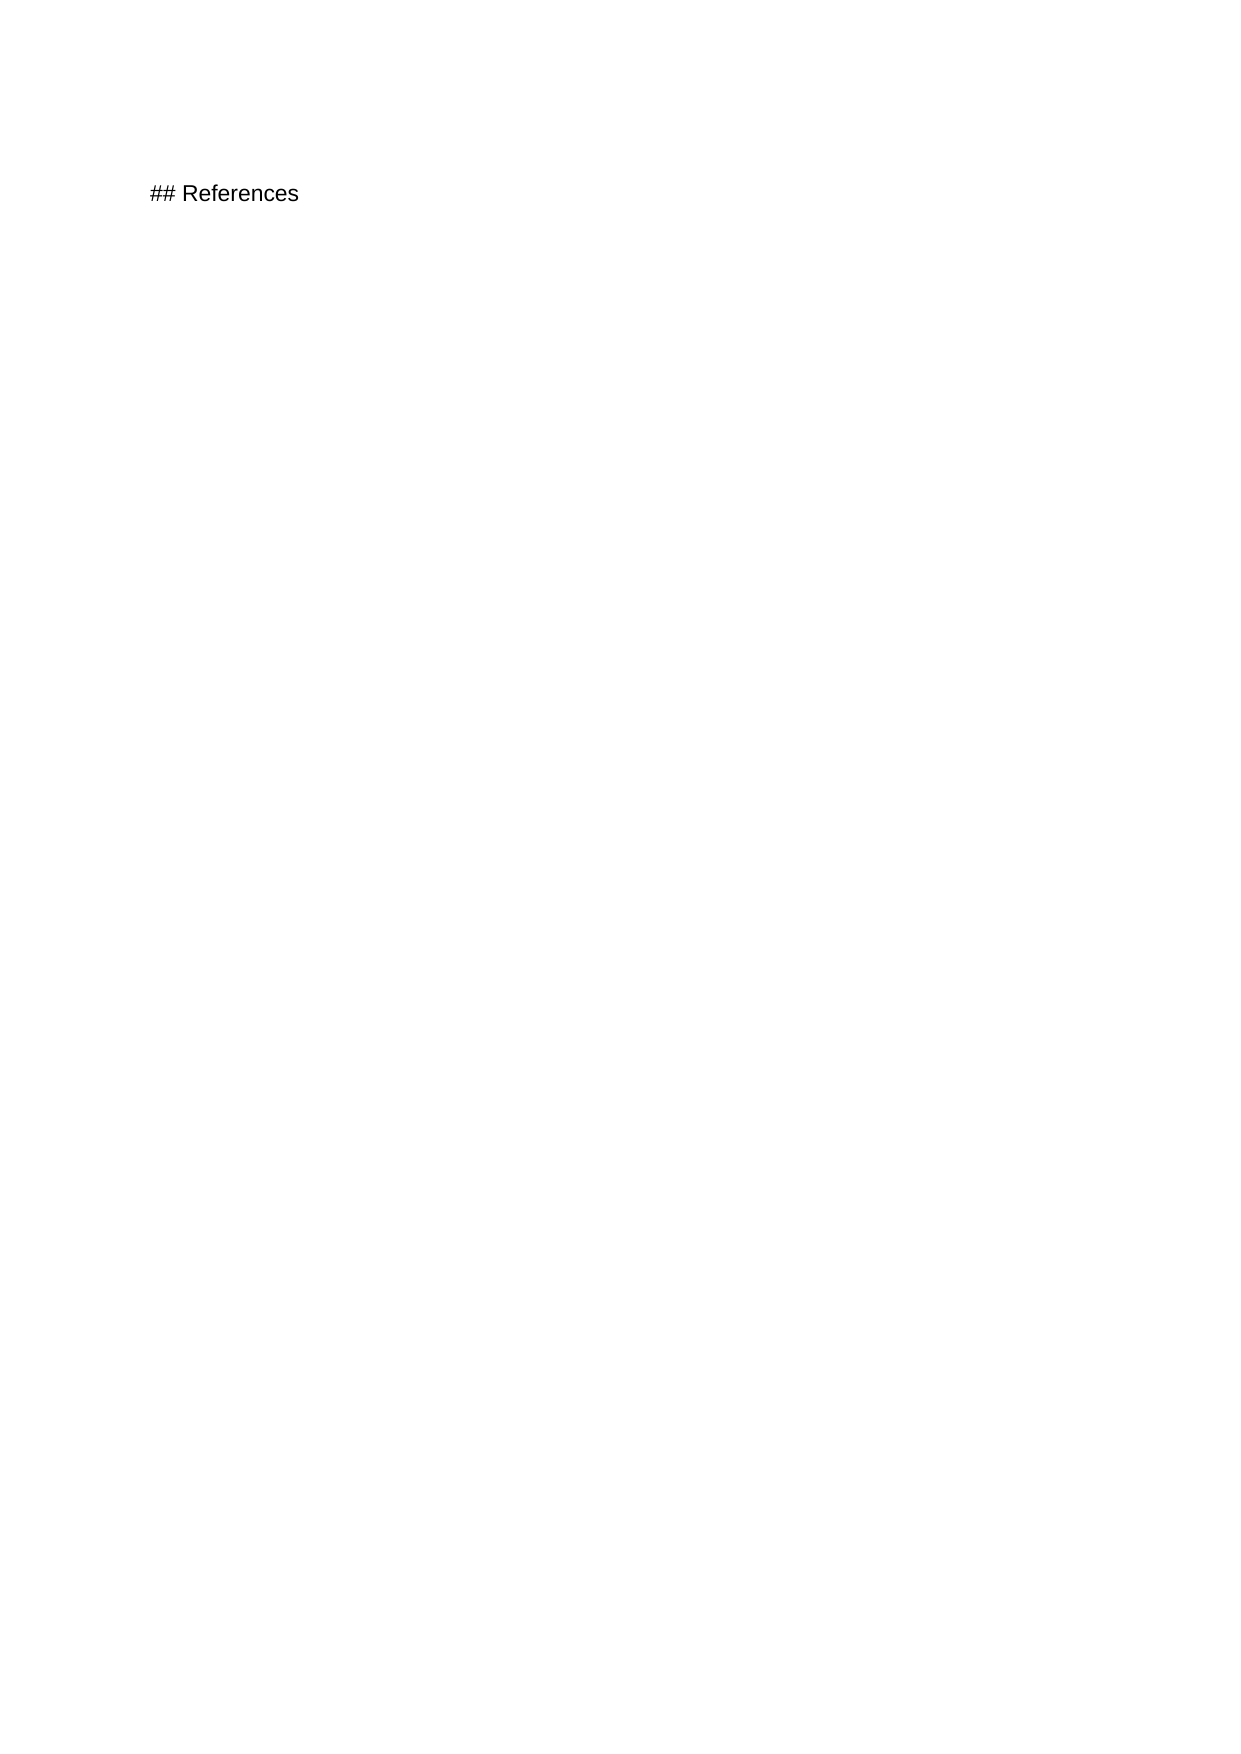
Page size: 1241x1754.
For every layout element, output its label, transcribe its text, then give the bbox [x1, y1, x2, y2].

text ## References [150, 180, 1090, 207]
